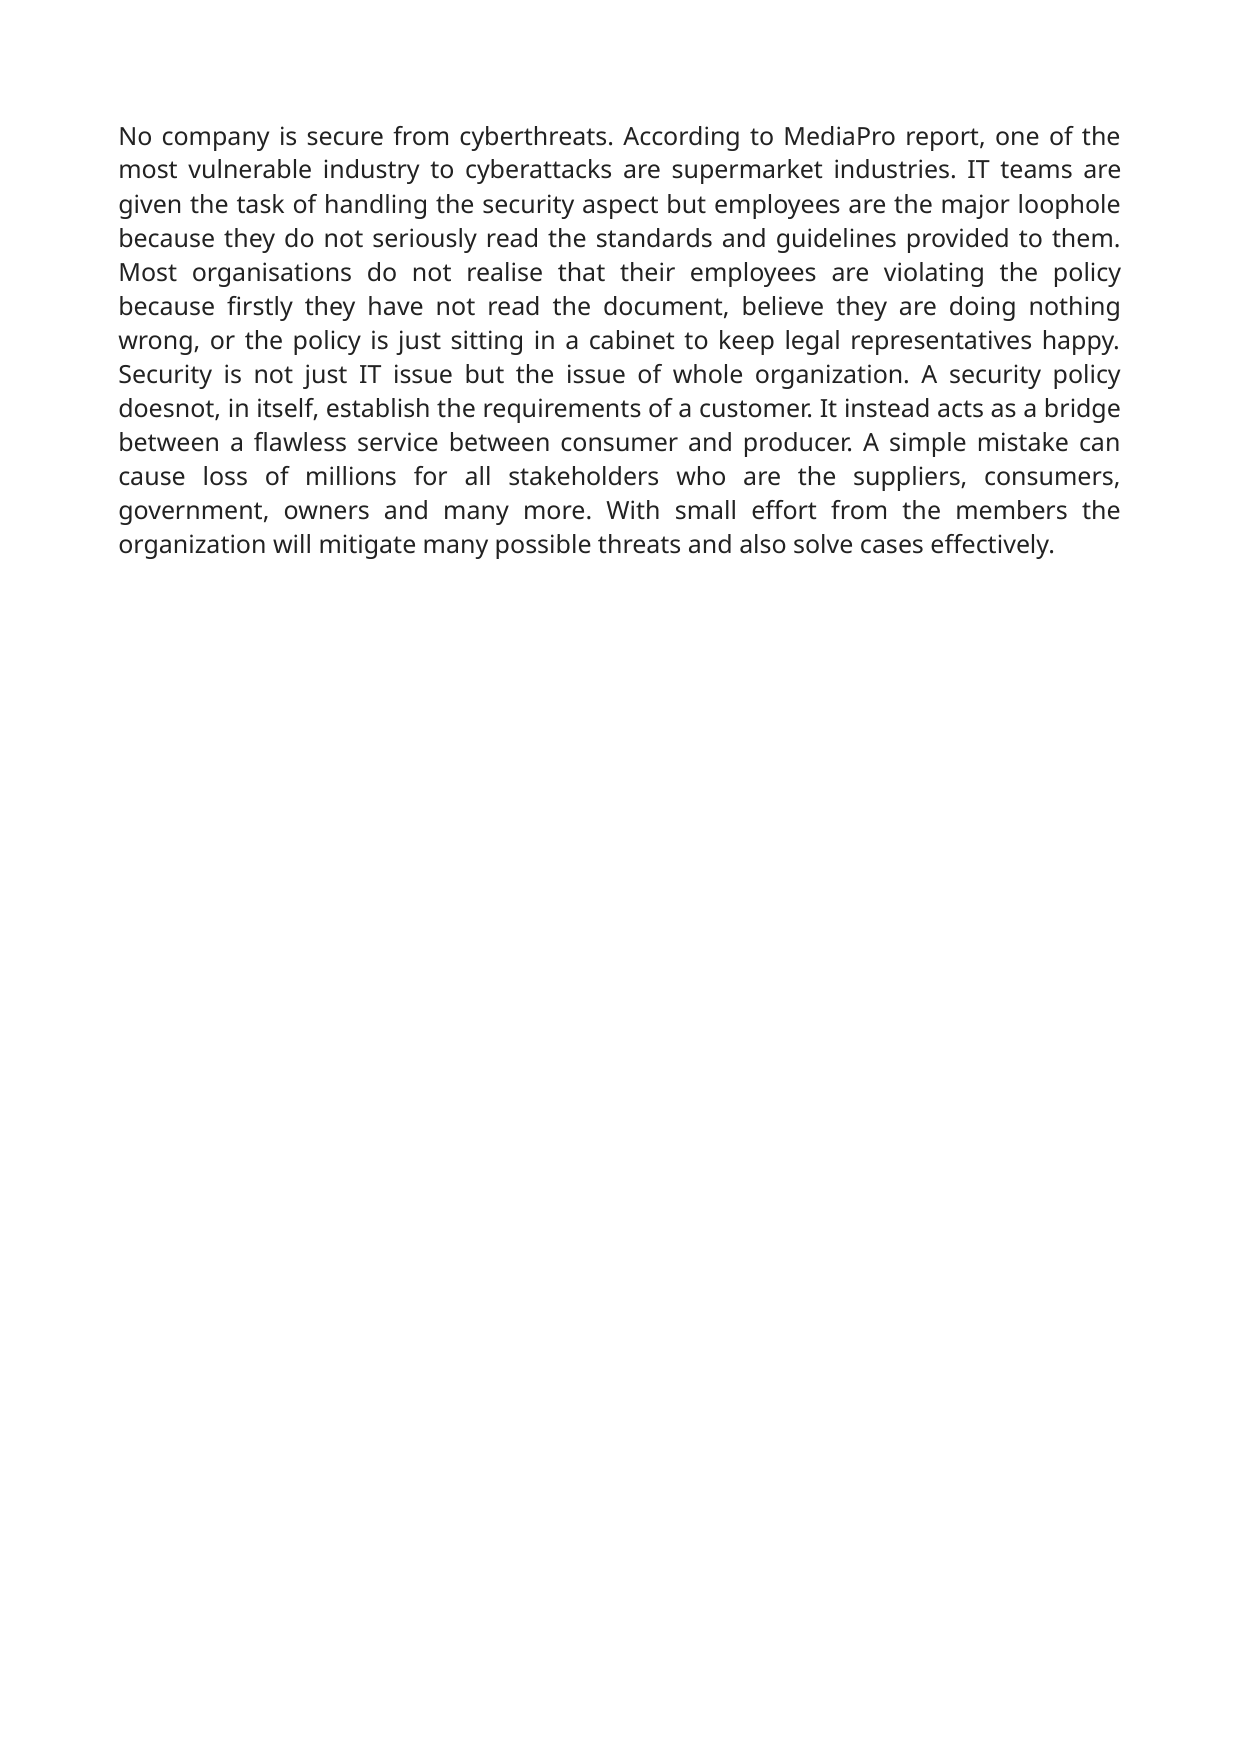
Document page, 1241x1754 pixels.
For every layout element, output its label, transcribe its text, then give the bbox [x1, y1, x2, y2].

list No company is secure from cyberthreats. According to MediaPro report, one of the most vulnerable industry to cyberattacks are supermarket industries. IT teams are given the task of handling the security aspect but employees are the major loophole because they do not seriously read the standards and guidelines provided to them. Most organisations do not realise that their employees are violating the policy because firstly they have not read the document, believe they are doing nothing wrong, or the policy is just sitting in a cabinet to keep legal representatives happy. Security is not just IT issue but the issue of whole organization. A security policy doesnot, in itself, establish the requirements of a customer. It instead acts as a bridge between a flawless service between consumer and producer. A simple mistake can cause loss of millions for all stakeholders who are the suppliers, consumers, government, owners and many more. With small effort from the members the organization will mitigate many possible threats and also solve cases effectively. [118, 118, 1122, 561]
